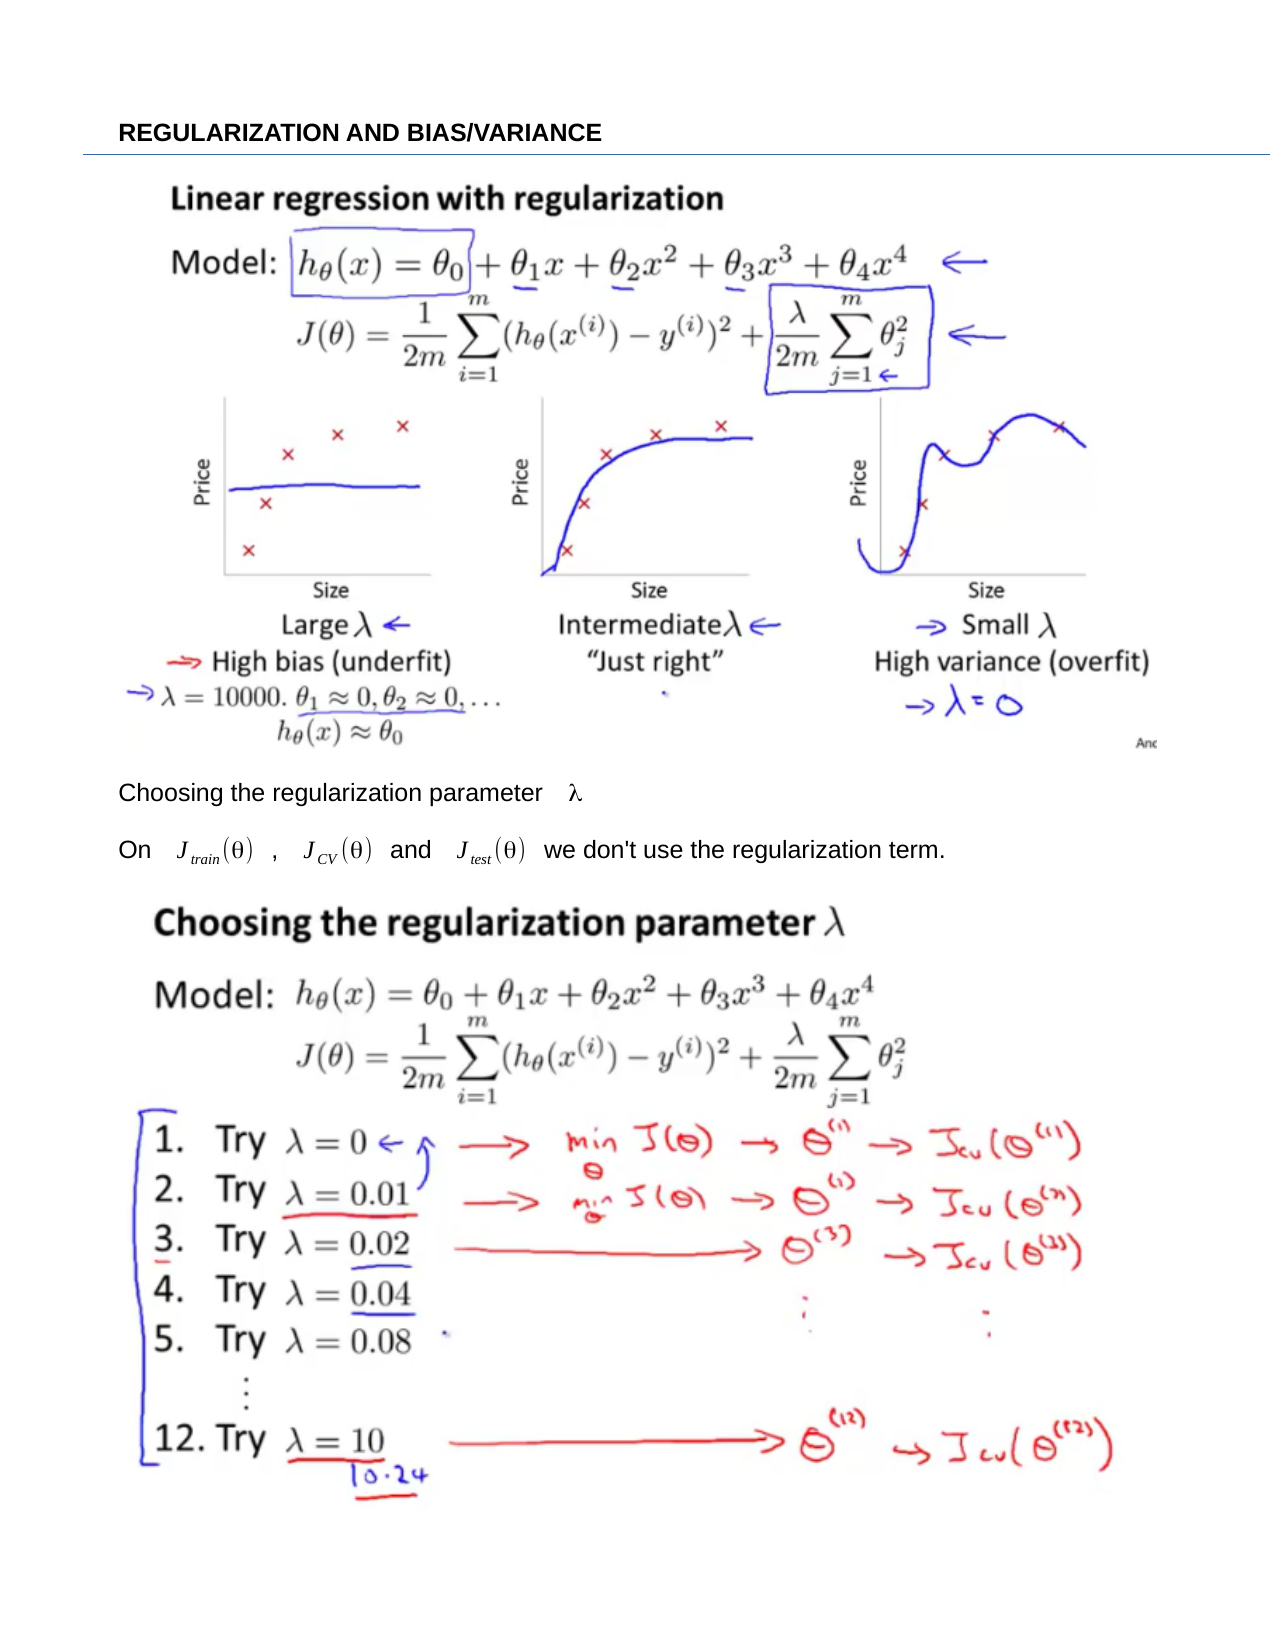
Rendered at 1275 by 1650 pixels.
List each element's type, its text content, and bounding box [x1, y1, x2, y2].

picture [118, 175, 1157, 749]
picture [118, 896, 1157, 1514]
text Choosing the regularization parameter [118, 778, 1157, 807]
text On , and we don't use the regularization term. [118, 835, 1157, 868]
text REGULARIZATION AND BIAS/VARIANCE [118, 118, 1157, 147]
